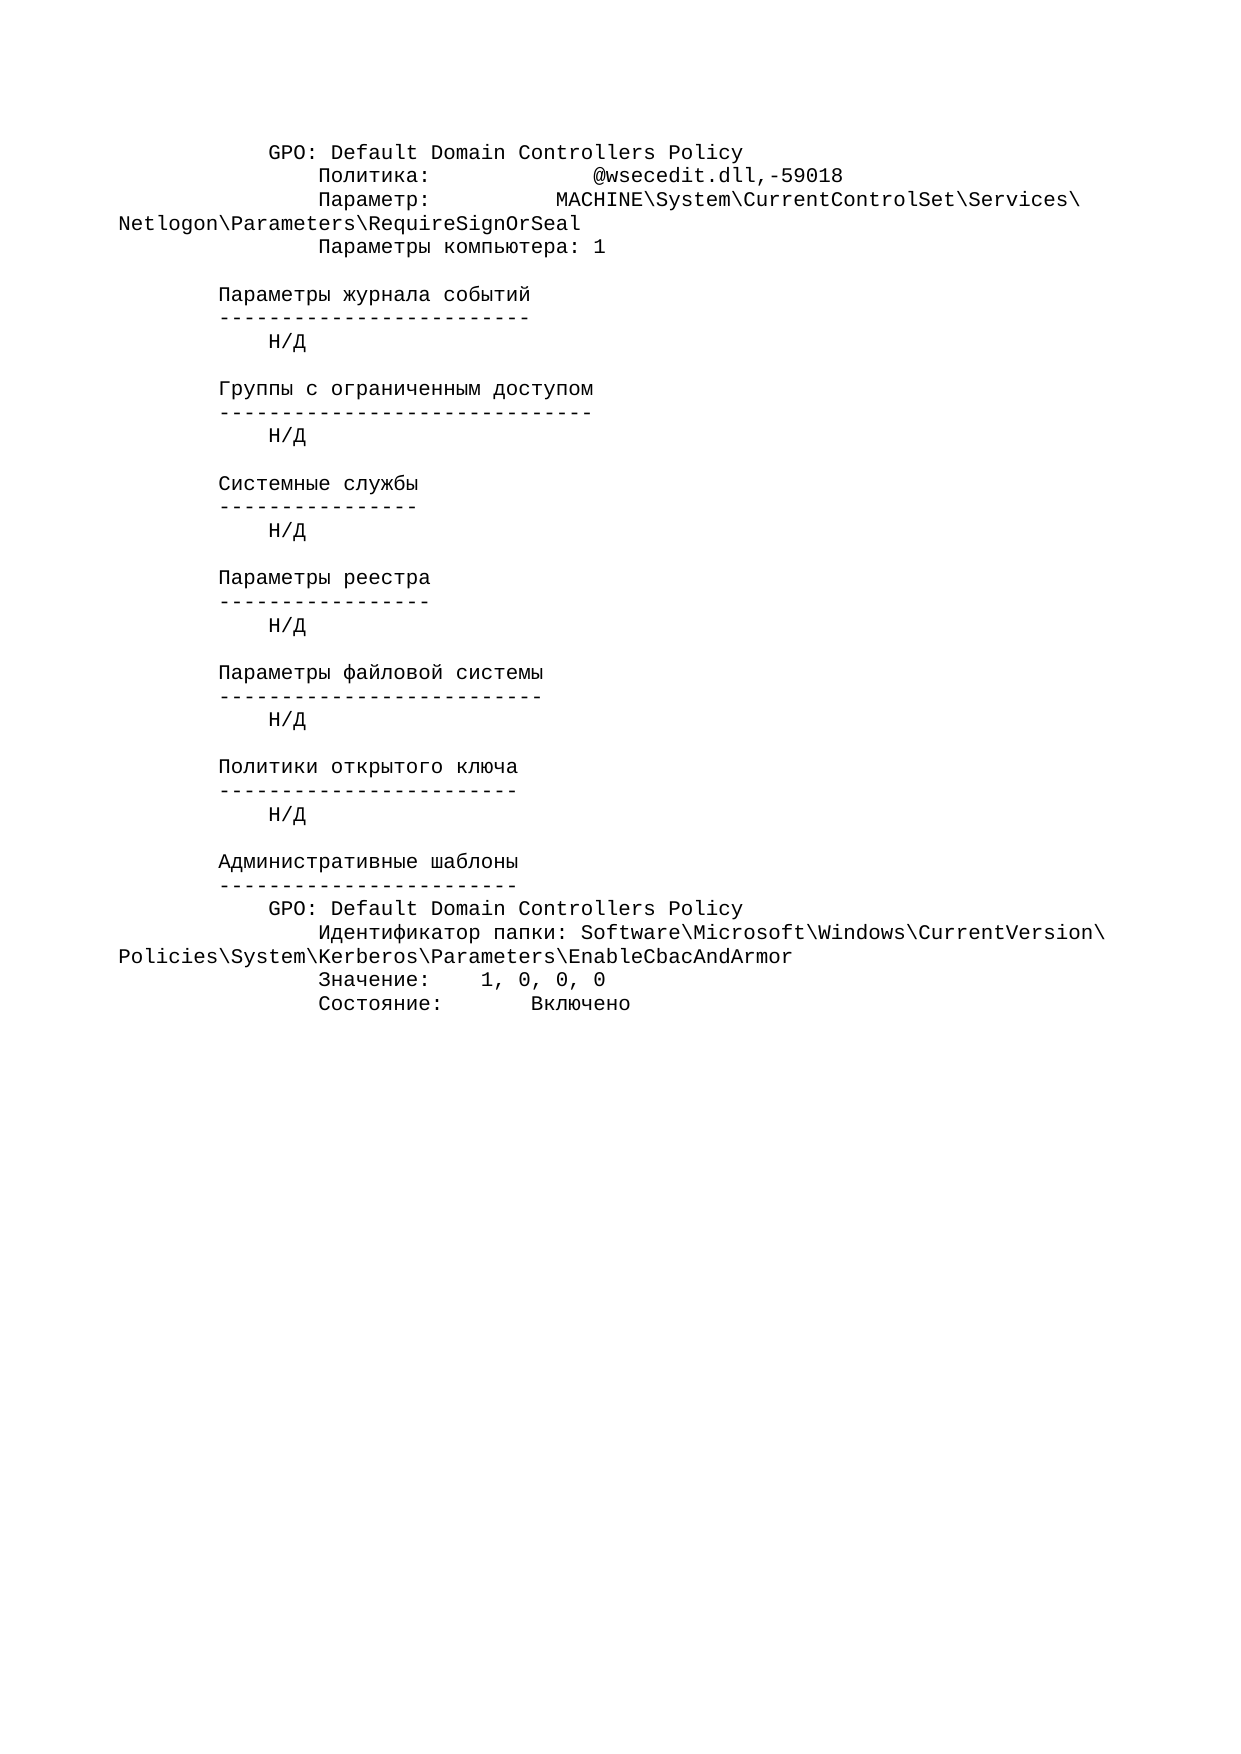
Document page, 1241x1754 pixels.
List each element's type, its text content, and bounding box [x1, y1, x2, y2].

text Н/Д [118, 520, 1122, 544]
text Состояние: Включено [118, 993, 1122, 1017]
text Н/Д [118, 804, 1122, 827]
text ---------------- [118, 496, 1122, 520]
text GPO: Default Domain Controllers Policy [118, 898, 1122, 922]
text Параметры компьютера: 1 [118, 236, 1122, 260]
text Административные шаблоны [118, 851, 1122, 875]
text Идентификатор папки: Software\Microsoft\Windows\CurrentVersion\Policies\System\Kerberos\Parameters\EnableCbacAndArmor [118, 922, 1122, 969]
text Политика: @wsecedit.dll,-59018 [118, 165, 1122, 189]
text GPO: Default Domain Controllers Policy [118, 142, 1122, 165]
text ------------------------ [118, 780, 1122, 804]
text Группы с ограниченным доступом [118, 378, 1122, 402]
text Значение: 1, 0, 0, 0 [118, 969, 1122, 993]
text ------------------------- [118, 307, 1122, 331]
text Н/Д [118, 709, 1122, 733]
text Политики открытого ключа [118, 757, 1122, 780]
text Параметры реестра [118, 567, 1122, 591]
text -------------------------- [118, 686, 1122, 709]
text Системные службы [118, 473, 1122, 496]
text ----------------- [118, 591, 1122, 615]
text Параметры файловой системы [118, 662, 1122, 686]
text ------------------------ [118, 875, 1122, 898]
text Параметры журнала событий [118, 284, 1122, 307]
text ------------------------------ [118, 402, 1122, 426]
text Н/Д [118, 615, 1122, 638]
text Н/Д [118, 331, 1122, 354]
text Н/Д [118, 426, 1122, 449]
text Параметр: MACHINE\System\CurrentControlSet\Services\Netlogon\Parameters\RequireSignOrSeal [118, 189, 1122, 236]
